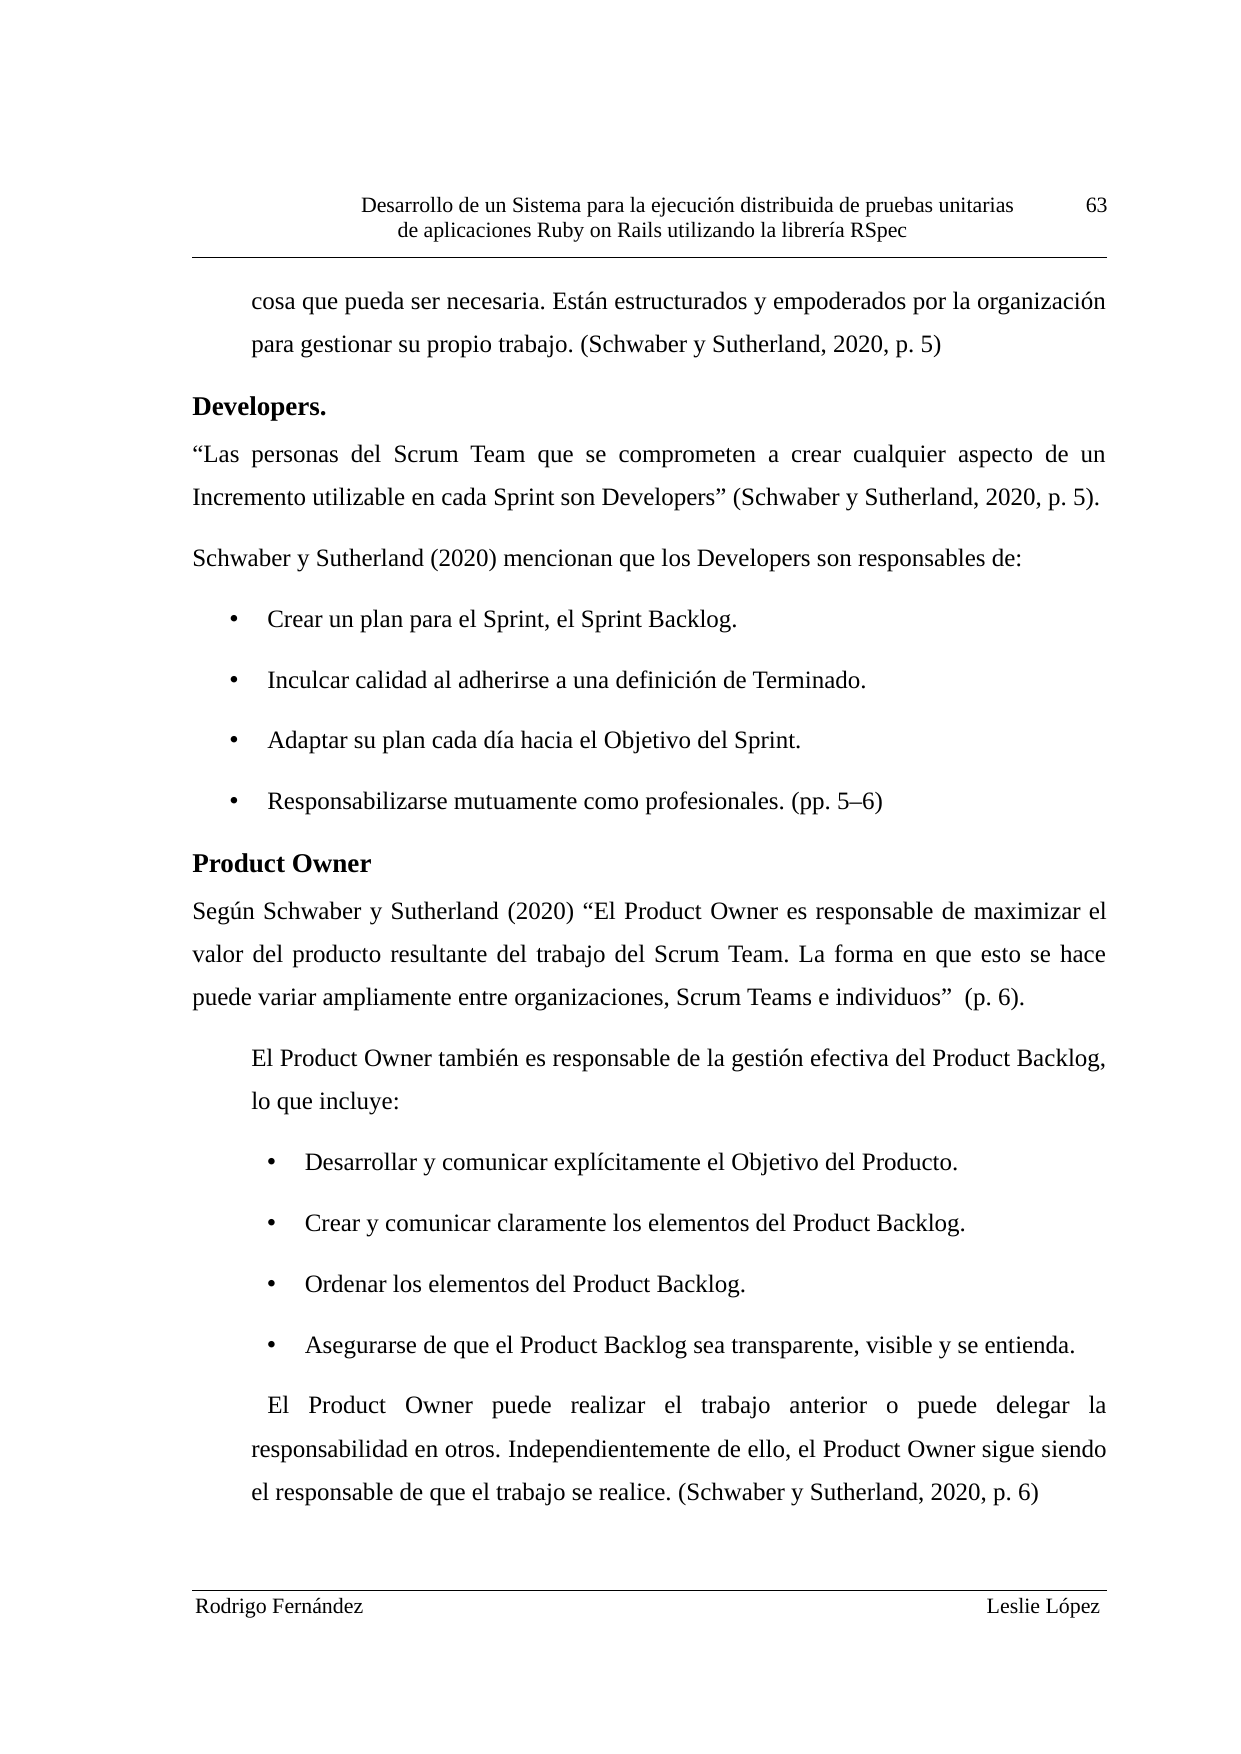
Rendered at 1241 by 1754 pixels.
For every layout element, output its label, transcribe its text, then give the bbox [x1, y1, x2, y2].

text El Product Owner puede realizar el trabajo anterior o puede delegar la responsabilidad en otros. Independientemente de ello, el Product Owner sigue siendo el responsable de que el trabajo se realice. (Schwaber y Sutherland, 2020, p. 6)⁠ [251, 1391, 1107, 1506]
text Según Schwaber y Sutherland (2020) ⁠“El Product Owner es responsable de maximizar el valor del producto resultante del trabajo del Scrum Team. La forma en que esto se hace puede variar ampliamente entre organizaciones, Scrum Teams e individuos” (p. 6). [192, 896, 1107, 1011]
list Crear un plan para el Sprint, el Sprint Backlog. [229, 604, 1107, 633]
list Crear y comunicar claramente los elementos del Product Backlog. [267, 1208, 1107, 1237]
text Product Owner [192, 847, 1107, 878]
list Inculcar calidad al adherirse a una definición de Terminado. [229, 665, 1107, 693]
list Adaptar su plan cada día hacia el Objetivo del Sprint. [229, 726, 1107, 754]
list Asegurarse de que el Product Backlog sea transparente, visible y se entienda. [267, 1330, 1107, 1358]
list Schwaber y Sutherland (2020)⁠⁠ mencionan que los Developers son responsables de: [192, 543, 1107, 572]
text cosa que pueda ser necesaria. Están estructurados y empoderados por la organización para gestionar su propio trabajo. (Schwaber y Sutherland, 2020, p. 5) [251, 286, 1107, 358]
list Desarrollar y comunicar explícitamente el Objetivo del Producto. [267, 1147, 1107, 1176]
list Developers. [192, 390, 1107, 421]
list “Las personas del Scrum Team que se comprometen a crear cualquier aspecto de un Incremento utilizable en cada Sprint son Developers” (Schwaber y Sutherland, 2020, p. 5)⁠. [192, 439, 1107, 511]
text El Product Owner también es responsable de la gestión efectiva del Product Backlog, lo que incluye: [251, 1043, 1107, 1115]
list Responsabilizarse mutuamente como profesionales. (pp. 5–6)⁠ [229, 786, 1107, 815]
list Ordenar los elementos del Product Backlog. [267, 1269, 1107, 1298]
